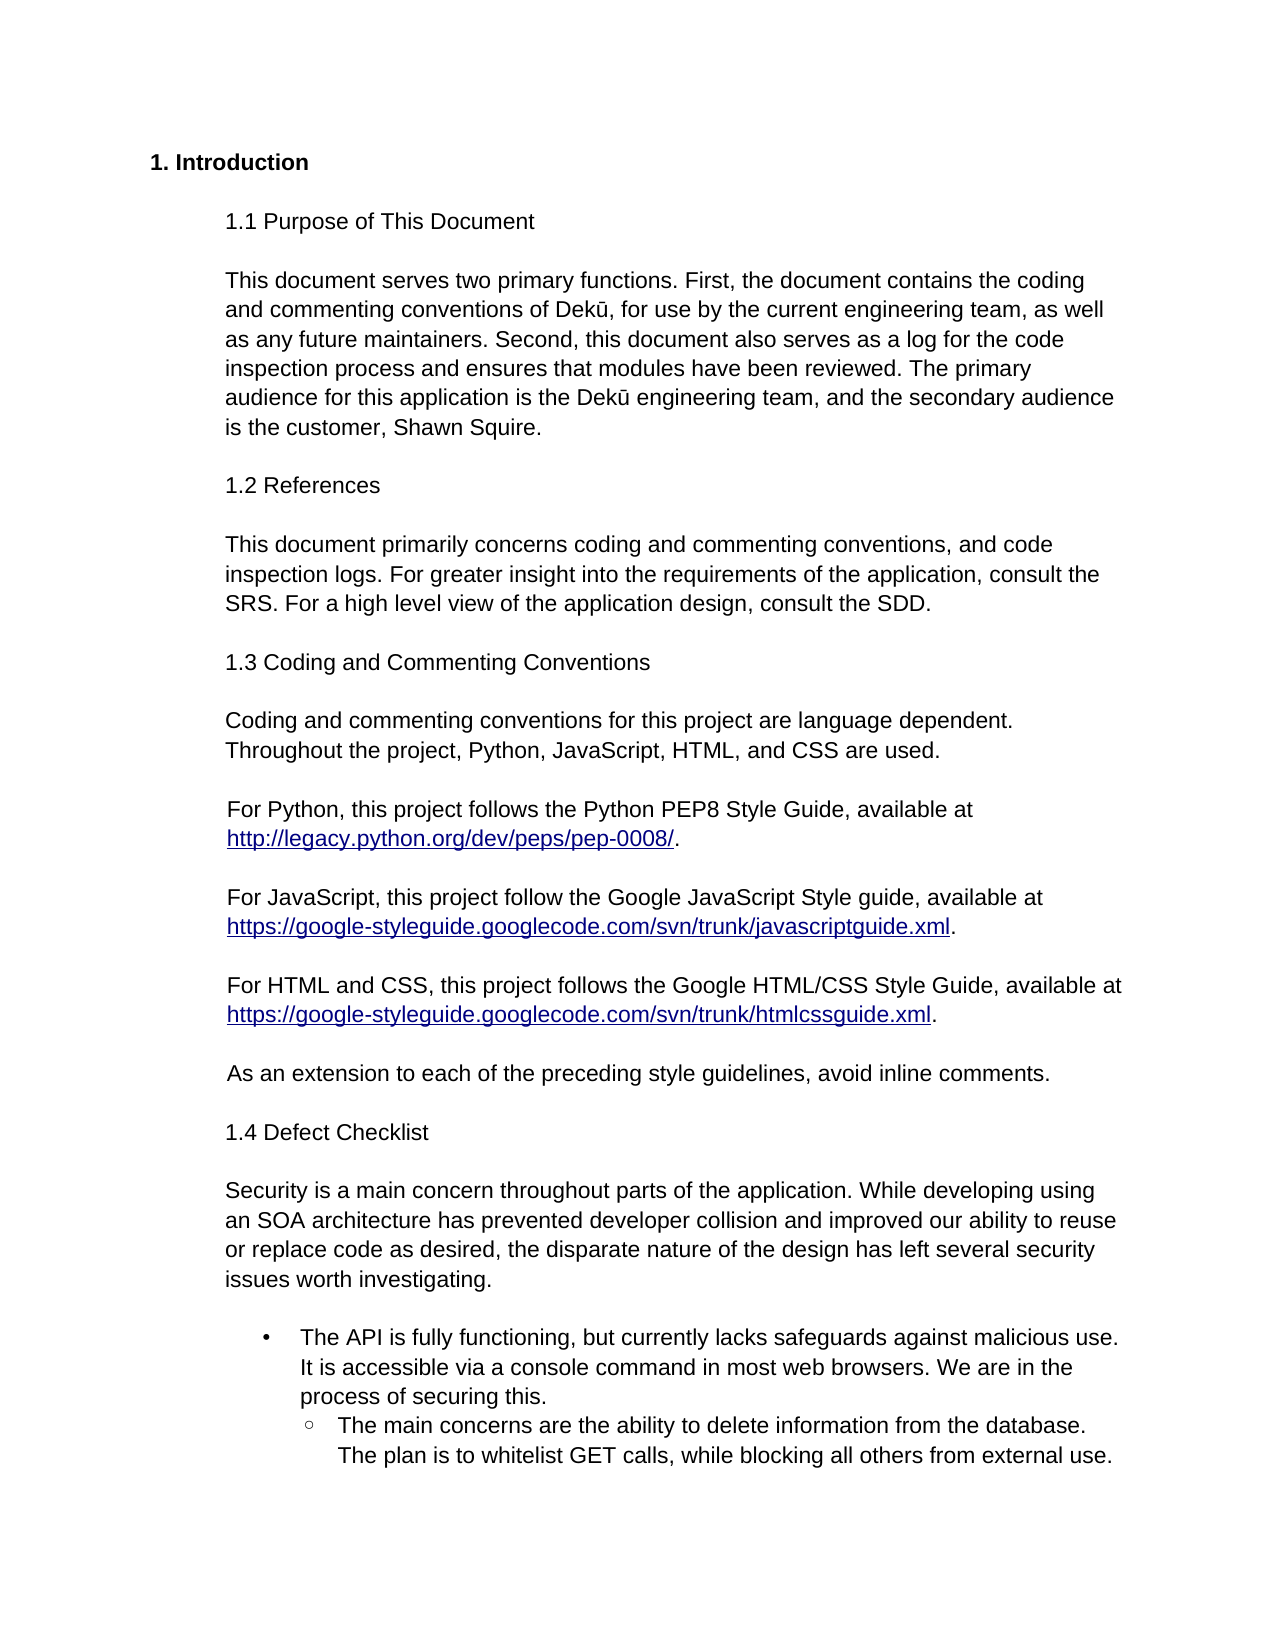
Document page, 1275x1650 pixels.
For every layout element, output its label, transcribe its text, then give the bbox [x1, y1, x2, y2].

text This document primarily concerns coding and commenting conventions, and code inspection logs. For greater insight into the requirements of the application, consult the SRS. For a high level view of the application design, consult the SDD. [225, 532, 1125, 616]
text For HTML and CSS, this project follows the Google HTML/CSS Style Guide, available at https://google-styleguide.googlecode.com/svn/trunk/htmlcssguide.xml. [227, 972, 1125, 1027]
list The API is fully functioning, but currently lacks safeguards against malicious use. It is accessible via a console command in most web browsers. We are in the process of securing this. [262, 1325, 1125, 1409]
text Coding and commenting conventions for this project are language dependent. Throughout the project, Python, JavaScript, HTML, and CSS are used. [225, 708, 1125, 763]
text 1.3 Coding and Commenting Conventions [225, 649, 1125, 675]
list The main concerns are the ability to delete information from the database. The plan is to whitelist GET calls, while blocking all others from external use. [300, 1413, 1125, 1468]
text 1.1 Purpose of This Document [225, 209, 1125, 234]
text This document serves two primary functions. First, the document contains the coding and commenting conventions of Dekū, for use by the current engineering team, as well as any future maintainers. Second, this document also serves as a log for the code inspection process and ensures that modules have been reviewed. The primary audience for this application is the Dekū engineering team, and the secondary audience is the customer, Shawn Squire. [225, 267, 1125, 440]
text 1.2 References [225, 473, 1125, 499]
text For JavaScript, this project follow the Google JavaScript Style guide, available at https://google-styleguide.googlecode.com/svn/trunk/javascriptguide.xml. [227, 884, 1125, 939]
text 1. Introduction [150, 150, 1125, 176]
text 1.4 Defect Checklist [225, 1119, 1125, 1145]
text As an extension to each of the preceding style guidelines, avoid inline comments. [227, 1061, 1125, 1086]
text For Python, this project follows the Python PEP8 Style Guide, available at http://legacy.python.org/dev/peps/pep-0008/. [227, 796, 1125, 851]
text Security is a main concern throughout parts of the application. While developing using an SOA architecture has prevented developer collision and improved our ability to reuse or replace code as desired, the disparate nature of the design has left several security issues worth investigating. [225, 1178, 1125, 1292]
